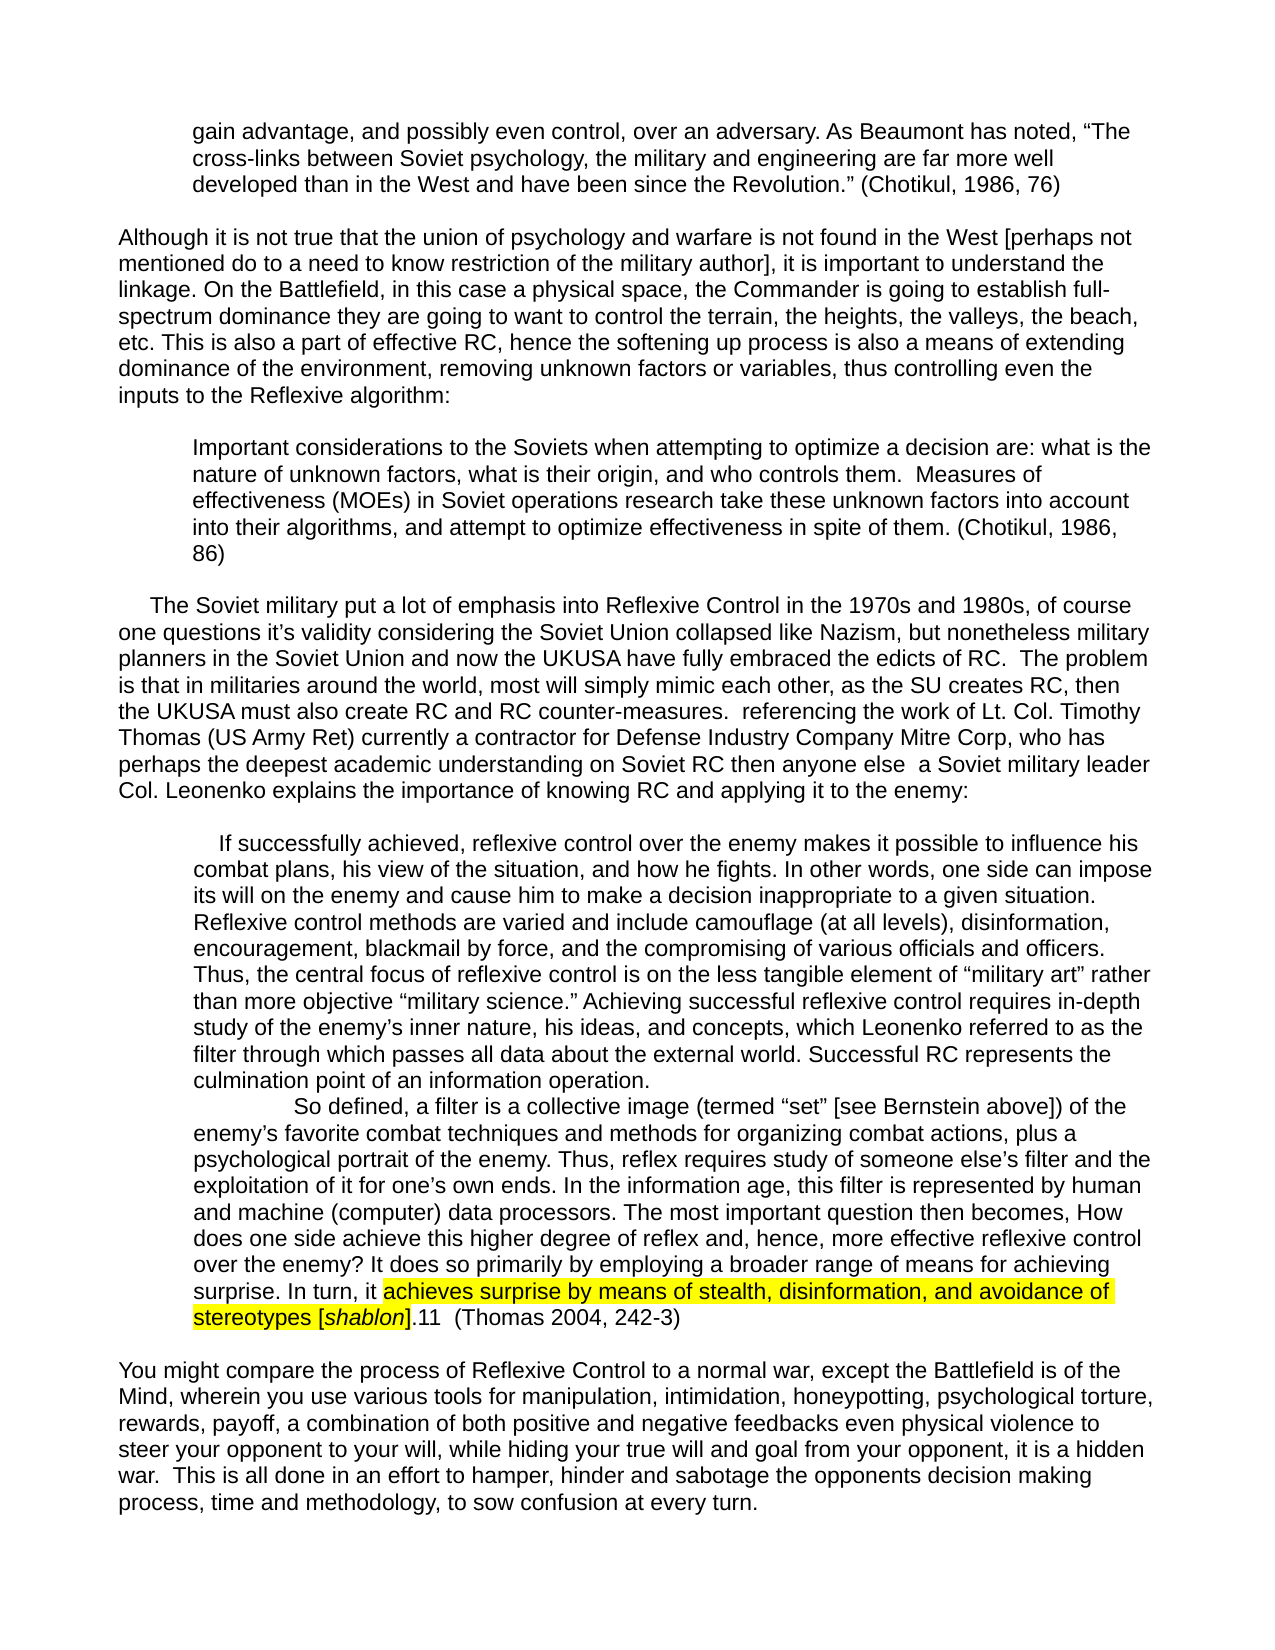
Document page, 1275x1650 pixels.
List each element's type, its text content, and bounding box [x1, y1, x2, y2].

text So defined, a filter is a collective image (termed “set” [see Bernstein above]) of the enemy’s favorite combat techniques and methods for organizing combat actions, plus a psychological portrait of the enemy. Thus, reflex requires study of someone else’s filter and the exploitation of it for one’s own ends. In the information age, this filter is represented by human and machine (computer) data processors. The most important question then becomes, How does one side achieve this higher degree of reflex and, hence, more effective reflexive control over the enemy? It does so primarily by employing a broader range of means for achieving surprise. In turn, it achieves surprise by means of stealth, disinformation, and avoidance of stereotypes [shablon].11 (Thomas 2004, 242-3) [193, 1093, 1157, 1330]
text If successfully achieved, reflexive control over the enemy makes it possible to influence his combat plans, his view of the situation, and how he fights. In other words, one side can impose its will on the enemy and cause him to make a decision inappropriate to a given situation. Reflexive control methods are varied and include camouflage (at all levels), disinformation, encouragement, blackmail by force, and the compromising of various officials and officers. Thus, the central focus of reflexive control is on the less tangible element of “military art” rather than more objective “military science.” Achieving successful reflexive control requires in-depth study of the enemy’s inner nature, his ideas, and concepts, which Leonenko referred to as the filter through which passes all data about the external world. Successful RC represents the culmination point of an information operation. [193, 830, 1157, 1093]
text Important considerations to the Soviets when attempting to optimize a decision are: what is the nature of unknown factors, what is their origin, and who controls them. Measures of effectiveness (MOEs) in Soviet operations research take these unknown factors into account into their algorithms, and attempt to optimize effectiveness in spite of them. (Chotikul, 1986, 86) [192, 434, 1157, 566]
text gain advantage, and possibly even control, over an adversary. As Beaumont has noted, “The cross-links between Soviet psychology, the military and engineering are far more well developed than in the West and have been since the Revolution.” (Chotikul, 1986, 76) [192, 118, 1157, 197]
text You might compare the process of Reflexive Control to a normal war, except the Battlefield is of the Mind, wherein you use various tools for manipulation, intimidation, honeypotting, psychological torture, rewards, payoff, a combination of both positive and negative feedbacks even physical violence to steer your opponent to your will, while hiding your true will and goal from your opponent, it is a hidden war. This is all done in an effort to hamper, hinder and sabotage the opponents decision making process, time and methodology, to sow confusion at every turn. [118, 1357, 1157, 1515]
text Although it is not true that the union of psychology and warfare is not found in the West [perhaps not mentioned do to a need to know restriction of the military author], it is important to understand the linkage. On the Battlefield, in this case a physical space, the Commander is going to establish full-spectrum dominance they are going to want to control the terrain, the heights, the valleys, the beach, etc. This is also a part of effective RC, hence the softening up process is also a means of extending dominance of the environment, removing unknown factors or variables, thus controlling even the inputs to the Reflexive algorithm: [118, 223, 1157, 408]
text The Soviet military put a lot of emphasis into Reflexive Control in the 1970s and 1980s, of course one questions it’s validity considering the Soviet Union collapsed like Nazism, but nonetheless military planners in the Soviet Union and now the UKUSA have fully embraced the edicts of RC. The problem is that in militaries around the world, most will simply mimic each other, as the SU creates RC, then the UKUSA must also create RC and RC counter-measures. referencing the work of Lt. Col. Timothy Thomas (US Army Ret) currently a contractor for Defense Industry Company Mitre Corp, who has perhaps the deepest academic understanding on Soviet RC then anyone else a Soviet military leader Col. Leonenko explains the importance of knowing RC and applying it to the enemy: [118, 592, 1157, 803]
